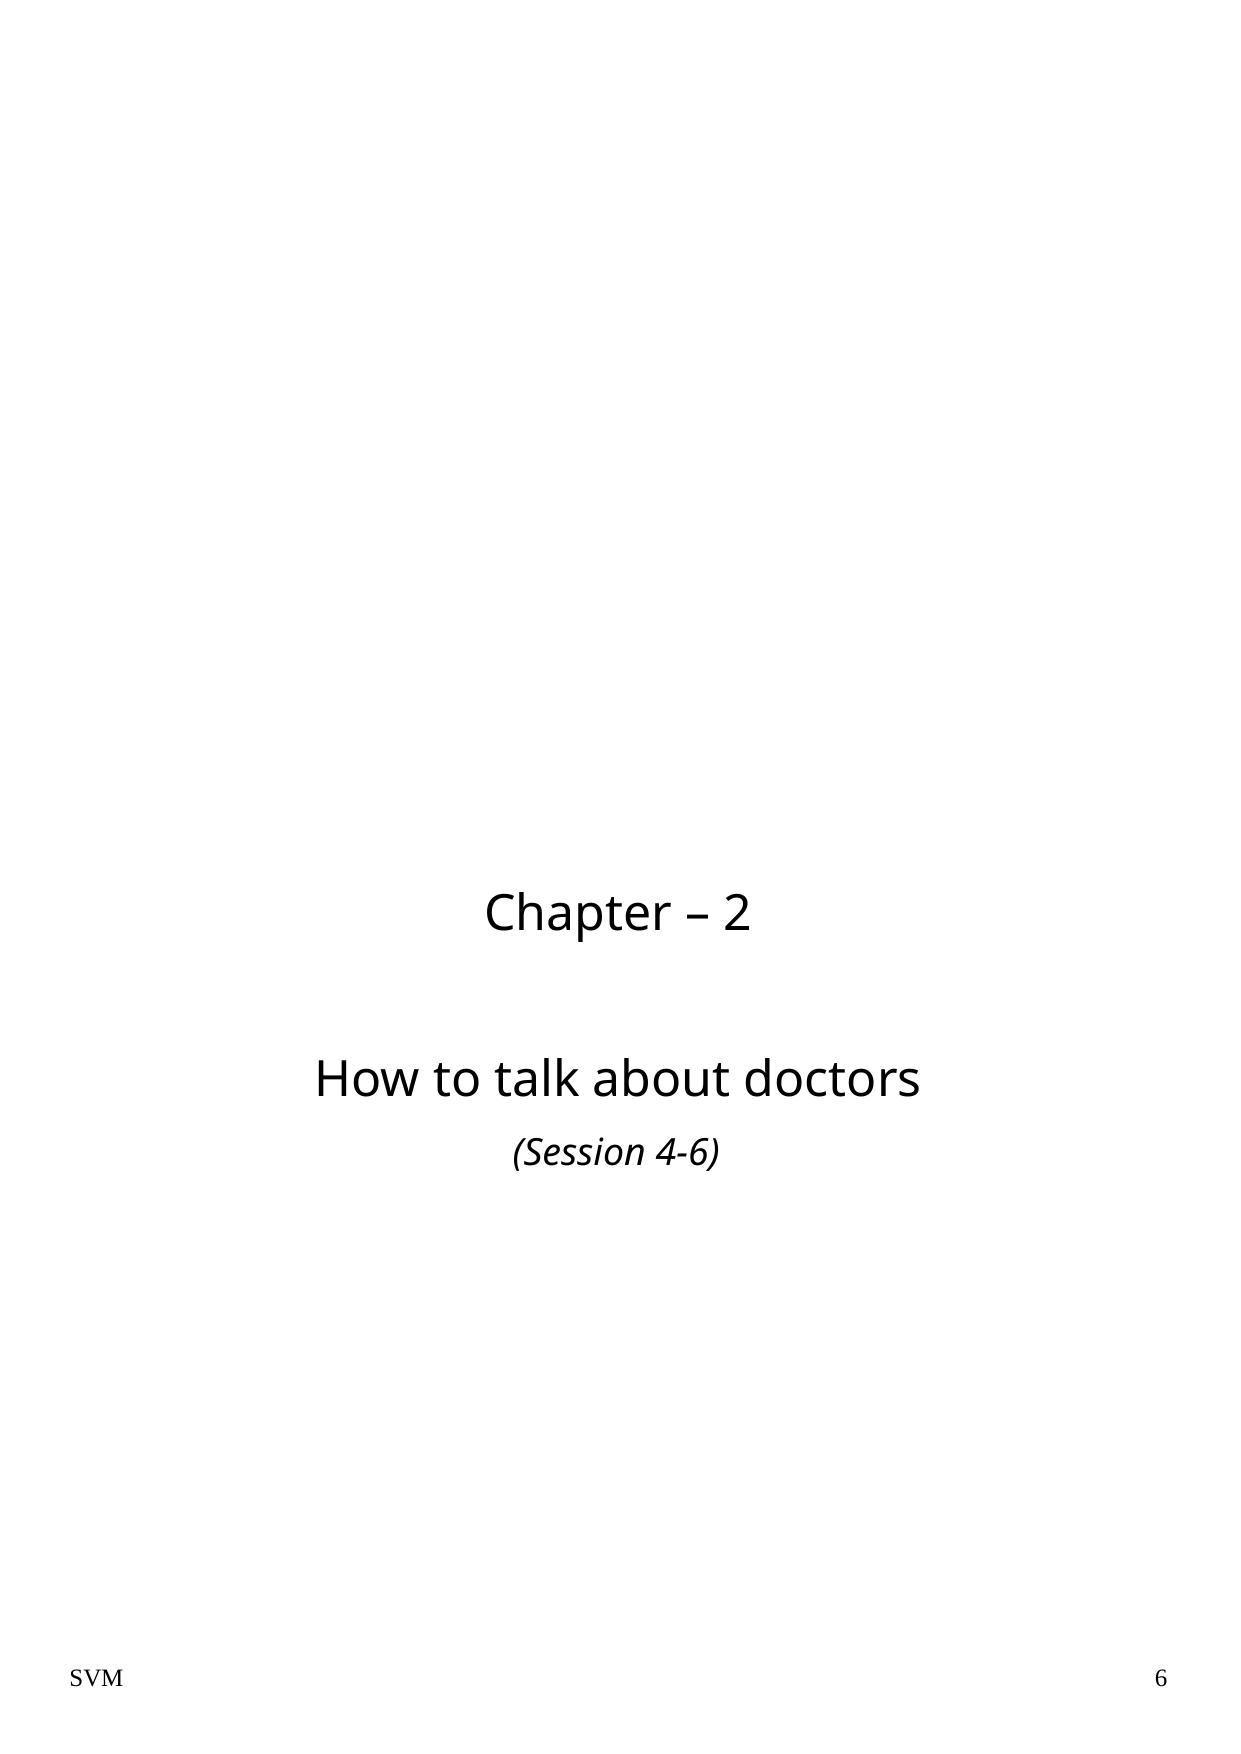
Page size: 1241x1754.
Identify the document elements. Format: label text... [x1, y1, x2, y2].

text Chapter – 2 [62, 877, 1173, 945]
text (Session 4-6) [62, 1125, 1173, 1176]
text How to talk about doctors [62, 1042, 1173, 1111]
